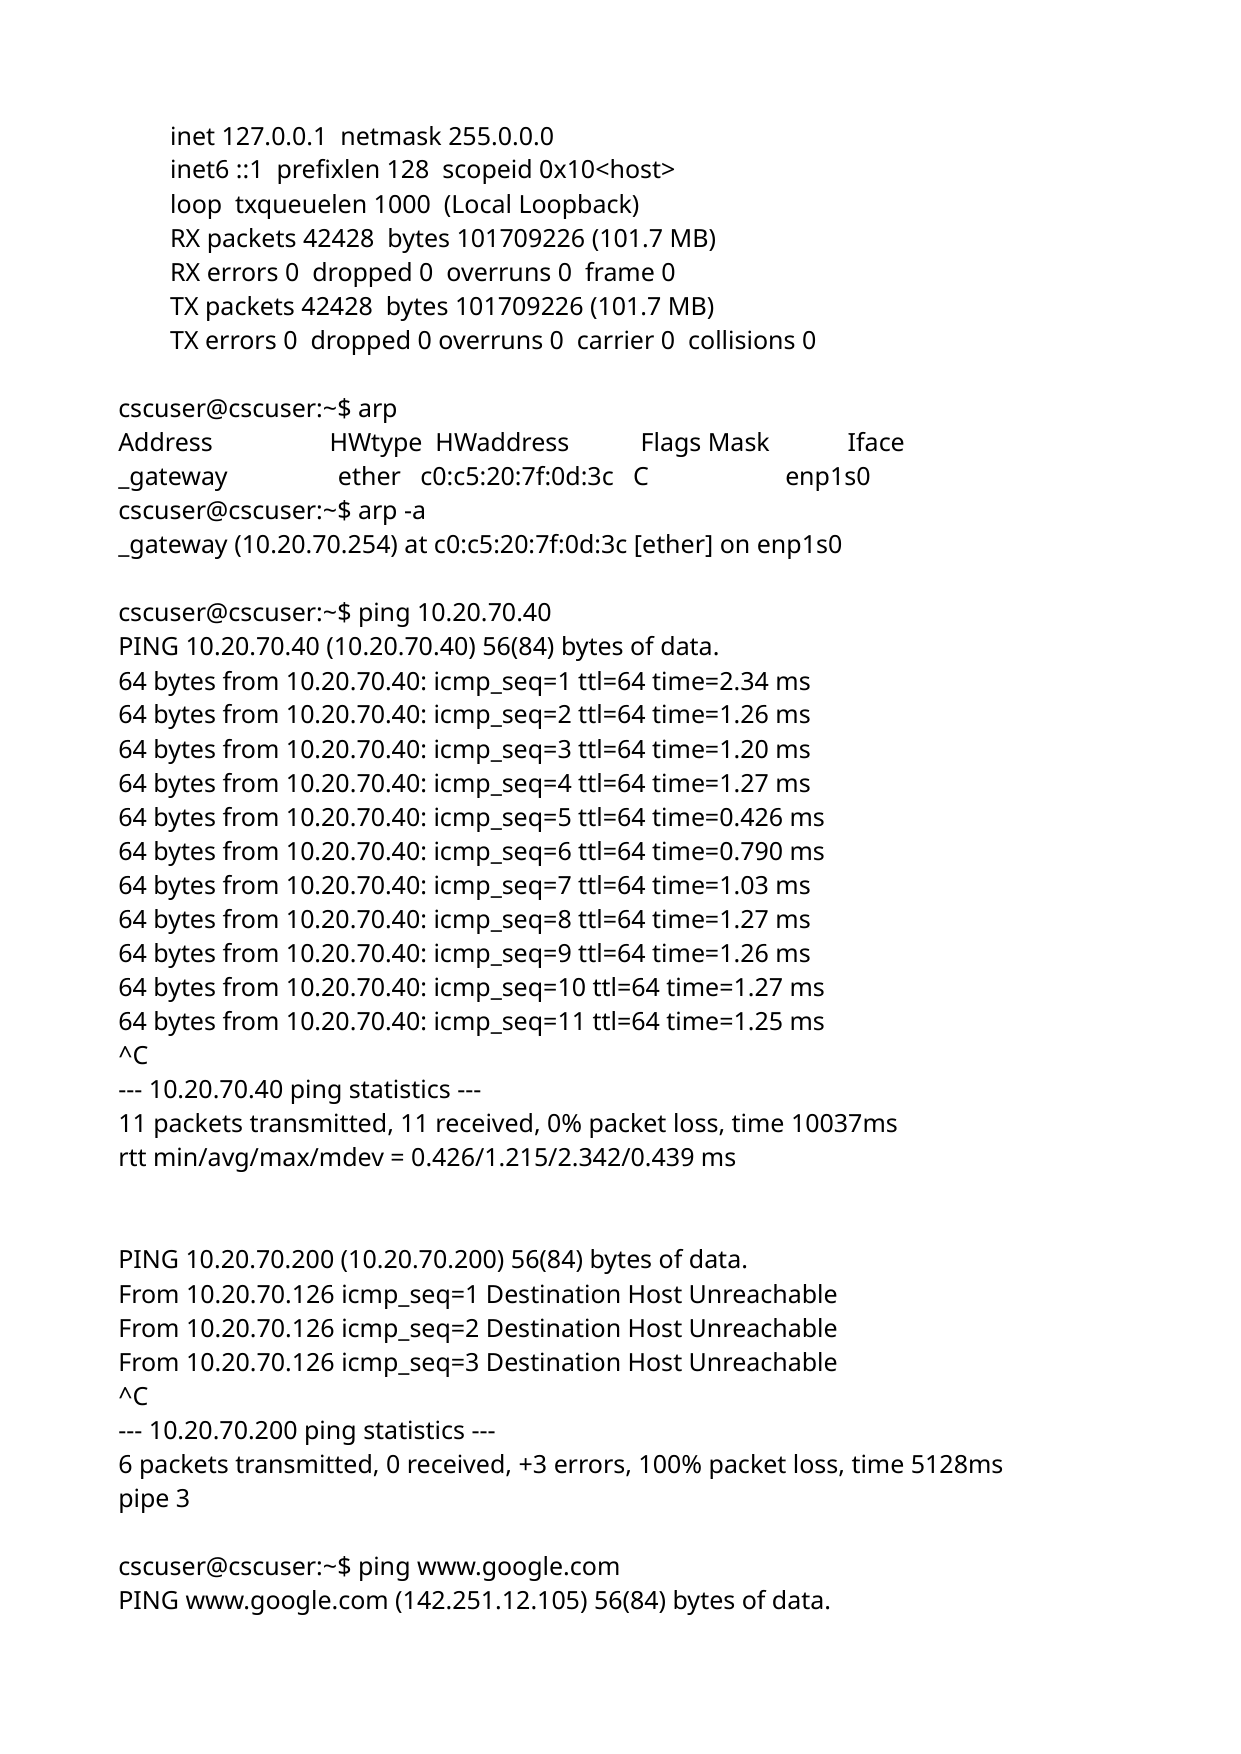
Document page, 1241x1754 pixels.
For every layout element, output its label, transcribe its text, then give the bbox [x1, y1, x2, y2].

text cscuser@cscuser:~$ ping 10.20.70.40 [118, 595, 1122, 629]
text RX errors 0 dropped 0 overruns 0 frame 0 [118, 254, 1122, 288]
text 6 packets transmitted, 0 received, +3 errors, 100% packet loss, time 5128ms [118, 1447, 1122, 1481]
text _gateway ether c0:c5:20:7f:0d:3c C enp1s0 [118, 459, 1122, 493]
text 64 bytes from 10.20.70.40: icmp_seq=10 ttl=64 time=1.27 ms [118, 970, 1122, 1004]
text From 10.20.70.126 icmp_seq=3 Destination Host Unreachable [118, 1344, 1122, 1378]
text 64 bytes from 10.20.70.40: icmp_seq=2 ttl=64 time=1.26 ms [118, 697, 1122, 731]
text cscuser@cscuser:~$ ping www.google.com [118, 1549, 1122, 1583]
text 64 bytes from 10.20.70.40: icmp_seq=8 ttl=64 time=1.27 ms [118, 902, 1122, 936]
text RX packets 42428 bytes 101709226 (101.7 MB) [118, 220, 1122, 254]
text --- 10.20.70.40 ping statistics --- [118, 1072, 1122, 1106]
text inet6 ::1 prefixlen 128 scopeid 0x10<host> [118, 152, 1122, 186]
text PING 10.20.70.40 (10.20.70.40) 56(84) bytes of data. [118, 629, 1122, 663]
text cscuser@cscuser:~$ arp -a [118, 493, 1122, 527]
text --- 10.20.70.200 ping statistics --- [118, 1412, 1122, 1447]
text TX errors 0 dropped 0 overruns 0 carrier 0 collisions 0 [118, 322, 1122, 357]
text 64 bytes from 10.20.70.40: icmp_seq=6 ttl=64 time=0.790 ms [118, 833, 1122, 867]
text PING 10.20.70.200 (10.20.70.200) 56(84) bytes of data. [118, 1242, 1122, 1276]
text inet 127.0.0.1 netmask 255.0.0.0 [118, 118, 1122, 152]
text Address HWtype HWaddress Flags Mask Iface [118, 425, 1122, 459]
text 64 bytes from 10.20.70.40: icmp_seq=5 ttl=64 time=0.426 ms [118, 799, 1122, 833]
text ^C [118, 1378, 1122, 1412]
text From 10.20.70.126 icmp_seq=2 Destination Host Unreachable [118, 1310, 1122, 1344]
text 64 bytes from 10.20.70.40: icmp_seq=11 ttl=64 time=1.25 ms [118, 1004, 1122, 1038]
text 64 bytes from 10.20.70.40: icmp_seq=9 ttl=64 time=1.26 ms [118, 936, 1122, 970]
text 11 packets transmitted, 11 received, 0% packet loss, time 10037ms [118, 1106, 1122, 1140]
text TX packets 42428 bytes 101709226 (101.7 MB) [118, 288, 1122, 322]
text cscuser@cscuser:~$ arp [118, 391, 1122, 425]
text _gateway (10.20.70.254) at c0:c5:20:7f:0d:3c [ether] on enp1s0 [118, 527, 1122, 561]
text ^C [118, 1038, 1122, 1072]
text From 10.20.70.126 icmp_seq=1 Destination Host Unreachable [118, 1276, 1122, 1310]
text 64 bytes from 10.20.70.40: icmp_seq=7 ttl=64 time=1.03 ms [118, 867, 1122, 902]
text 64 bytes from 10.20.70.40: icmp_seq=3 ttl=64 time=1.20 ms [118, 731, 1122, 765]
text pipe 3 [118, 1481, 1122, 1515]
text 64 bytes from 10.20.70.40: icmp_seq=1 ttl=64 time=2.34 ms [118, 663, 1122, 697]
text 64 bytes from 10.20.70.40: icmp_seq=4 ttl=64 time=1.27 ms [118, 765, 1122, 799]
text PING www.google.com (142.251.12.105) 56(84) bytes of data. [118, 1583, 1122, 1617]
text rtt min/avg/max/mdev = 0.426/1.215/2.342/0.439 ms [118, 1140, 1122, 1174]
text loop txqueuelen 1000 (Local Loopback) [118, 186, 1122, 220]
